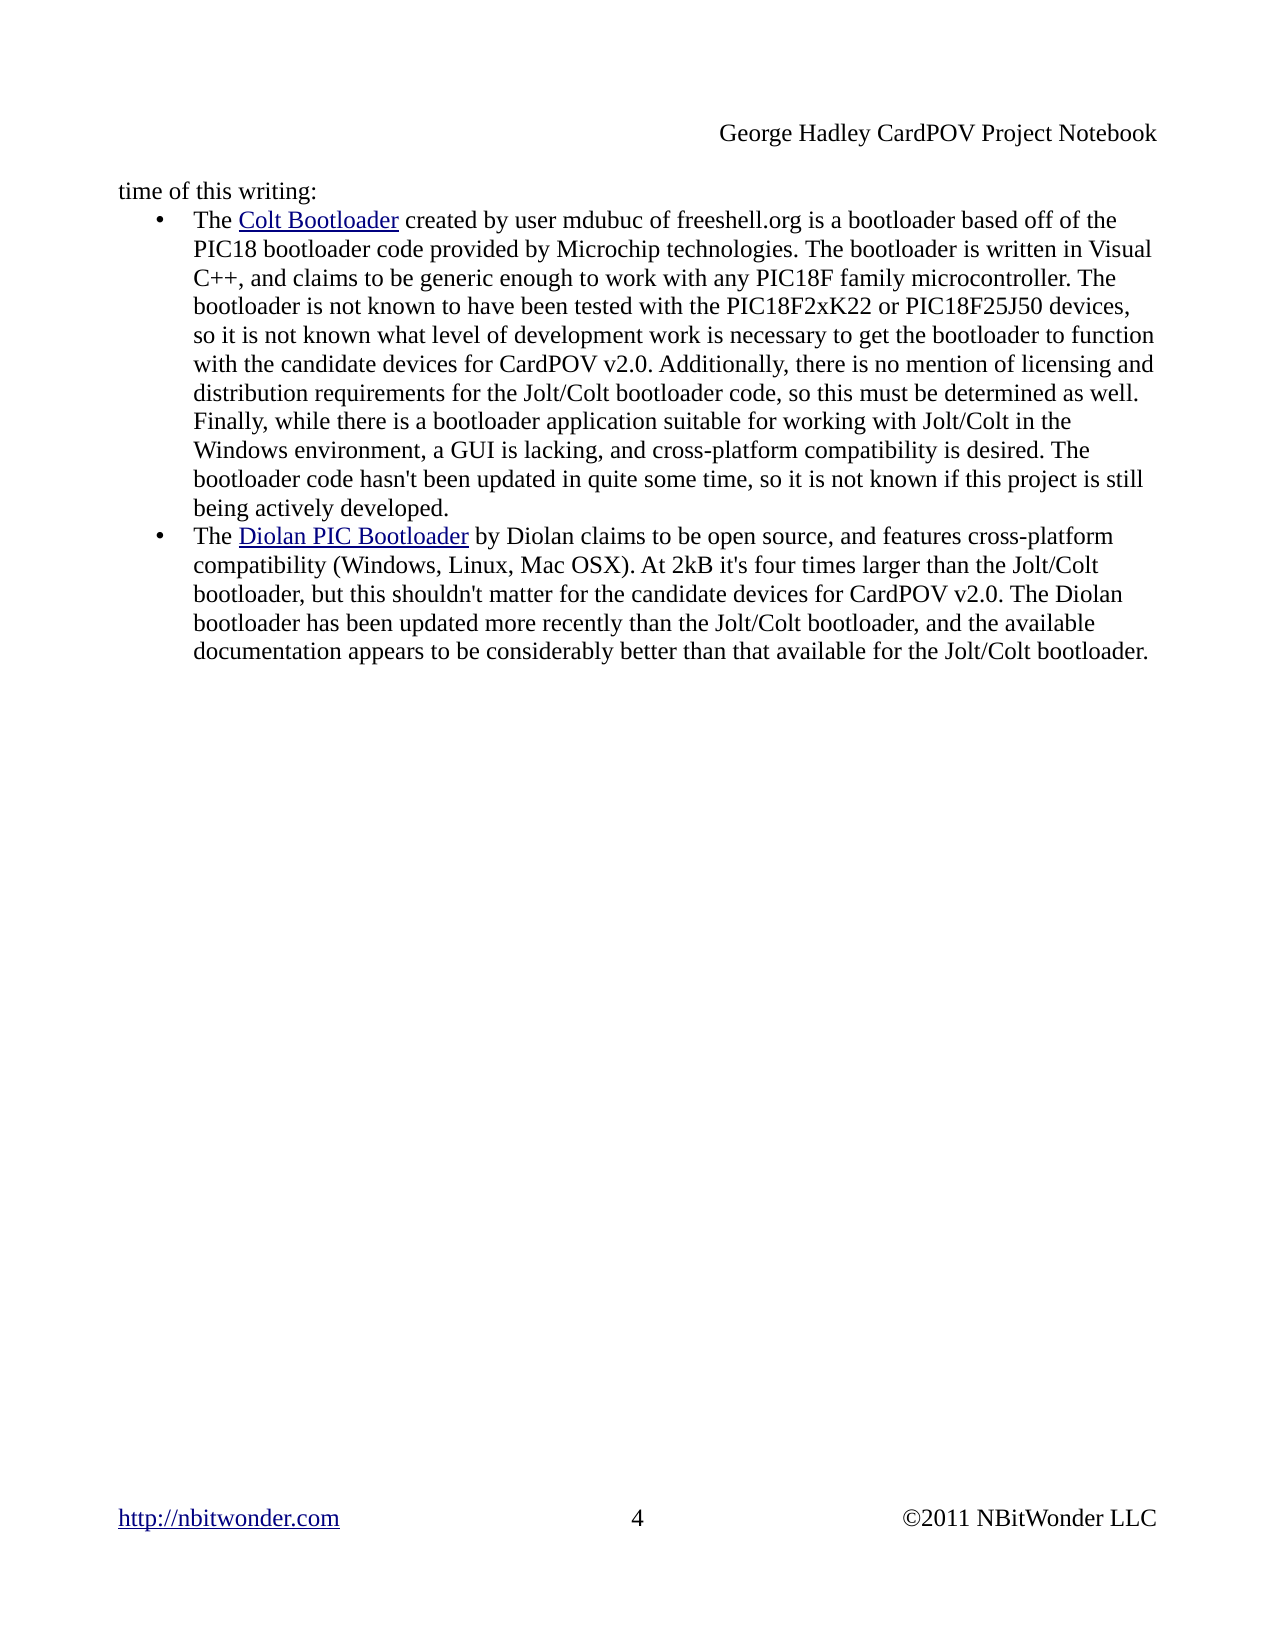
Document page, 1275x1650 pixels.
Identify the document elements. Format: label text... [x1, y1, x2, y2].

text time of this writing: [118, 176, 1157, 205]
list The Diolan PIC Bootloader by Diolan claims to be open source, and features cross-platform compatibility (Windows, Linux, Mac OSX). At 2kB it's four times larger than the Jolt/Colt bootloader, but this shouldn't matter for the candidate devices for CardPOV v2.0. The Diolan bootloader has been updated more recently than the Jolt/Colt bootloader, and the available documentation appears to be considerably better than that available for the Jolt/Colt bootloader. [156, 521, 1157, 665]
list The Colt Bootloader created by user mdubuc of freeshell.org is a bootloader based off of the PIC18 bootloader code provided by Microchip technologies. The bootloader is written in Visual C++, and claims to be generic enough to work with any PIC18F family microcontroller. The bootloader is not known to have been tested with the PIC18F2xK22 or PIC18F25J50 devices, so it is not known what level of development work is necessary to get the bootloader to function with the candidate devices for CardPOV v2.0. Additionally, there is no mention of licensing and distribution requirements for the Jolt/Colt bootloader code, so this must be determined as well. Finally, while there is a bootloader application suitable for working with Jolt/Colt in the Windows environment, a GUI is lacking, and cross-platform compatibility is desired. The bootloader code hasn't been updated in quite some time, so it is not known if this project is still being actively developed. [156, 205, 1157, 521]
